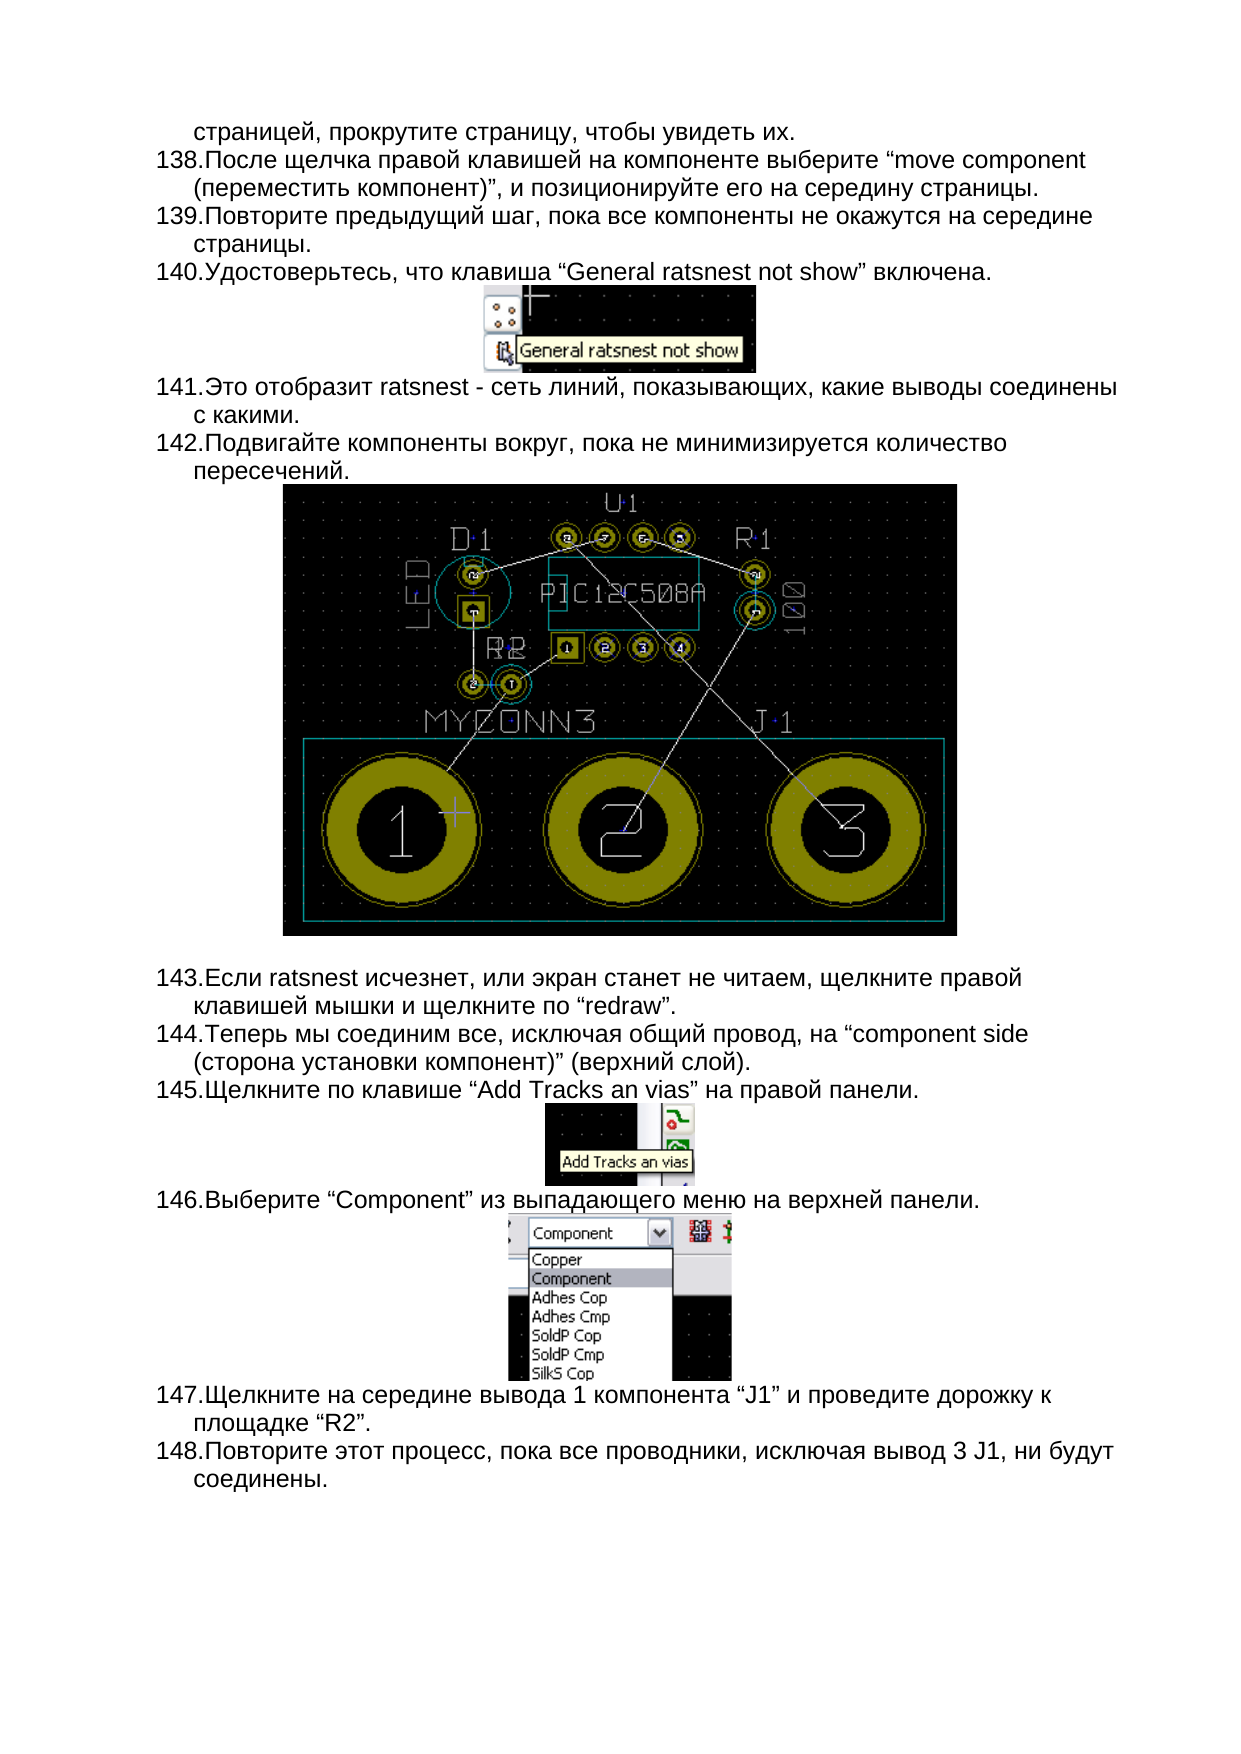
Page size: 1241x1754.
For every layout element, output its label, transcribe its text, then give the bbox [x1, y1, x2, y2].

list Это отобразит ratsnest - сеть линий, показывающих, какие выводы соединены с какими. [156, 286, 1122, 429]
list Повторите предыдущий шаг, пока все компоненты не окажутся на середине страницы. [156, 202, 1122, 258]
list Повторите этот процесс, пока все проводники, исключая вывод 3 J1, ни будут соединены. [156, 1437, 1122, 1492]
list После щелчка правой клавишей на компоненте выберите “move component (переместить компонент)”, и позиционируйте его на середину страницы. [156, 146, 1122, 202]
list Подвигайте компоненты вокруг, пока не минимизируется количество пересечений. [156, 429, 1122, 485]
list страницей, прокрутите страницу, чтобы увидеть их. [156, 118, 1122, 146]
list Выберите “Component” из выпадающего меню на верхней панели. [156, 1103, 1122, 1214]
list Щелкните на середине вывода 1 компонента “J1” и проведите дорожку к площадке “R2”. [156, 1214, 1122, 1437]
list Если ratsnest исчезнет, или экран станет не читаем, щелкните правой клавишей мышки и щелкните по “redraw”. [156, 964, 1122, 1020]
list Теперь мы соединим все, исключая общий провод, на “component side (сторона установки компонент)” (верхний слой). [156, 1020, 1122, 1076]
list Удостоверьтесь, что клавиша “General ratsnest not show” включена. [156, 258, 1122, 286]
list Щелкните по клавише “Add Tracks an vias” на правой панели. [156, 1076, 1122, 1103]
